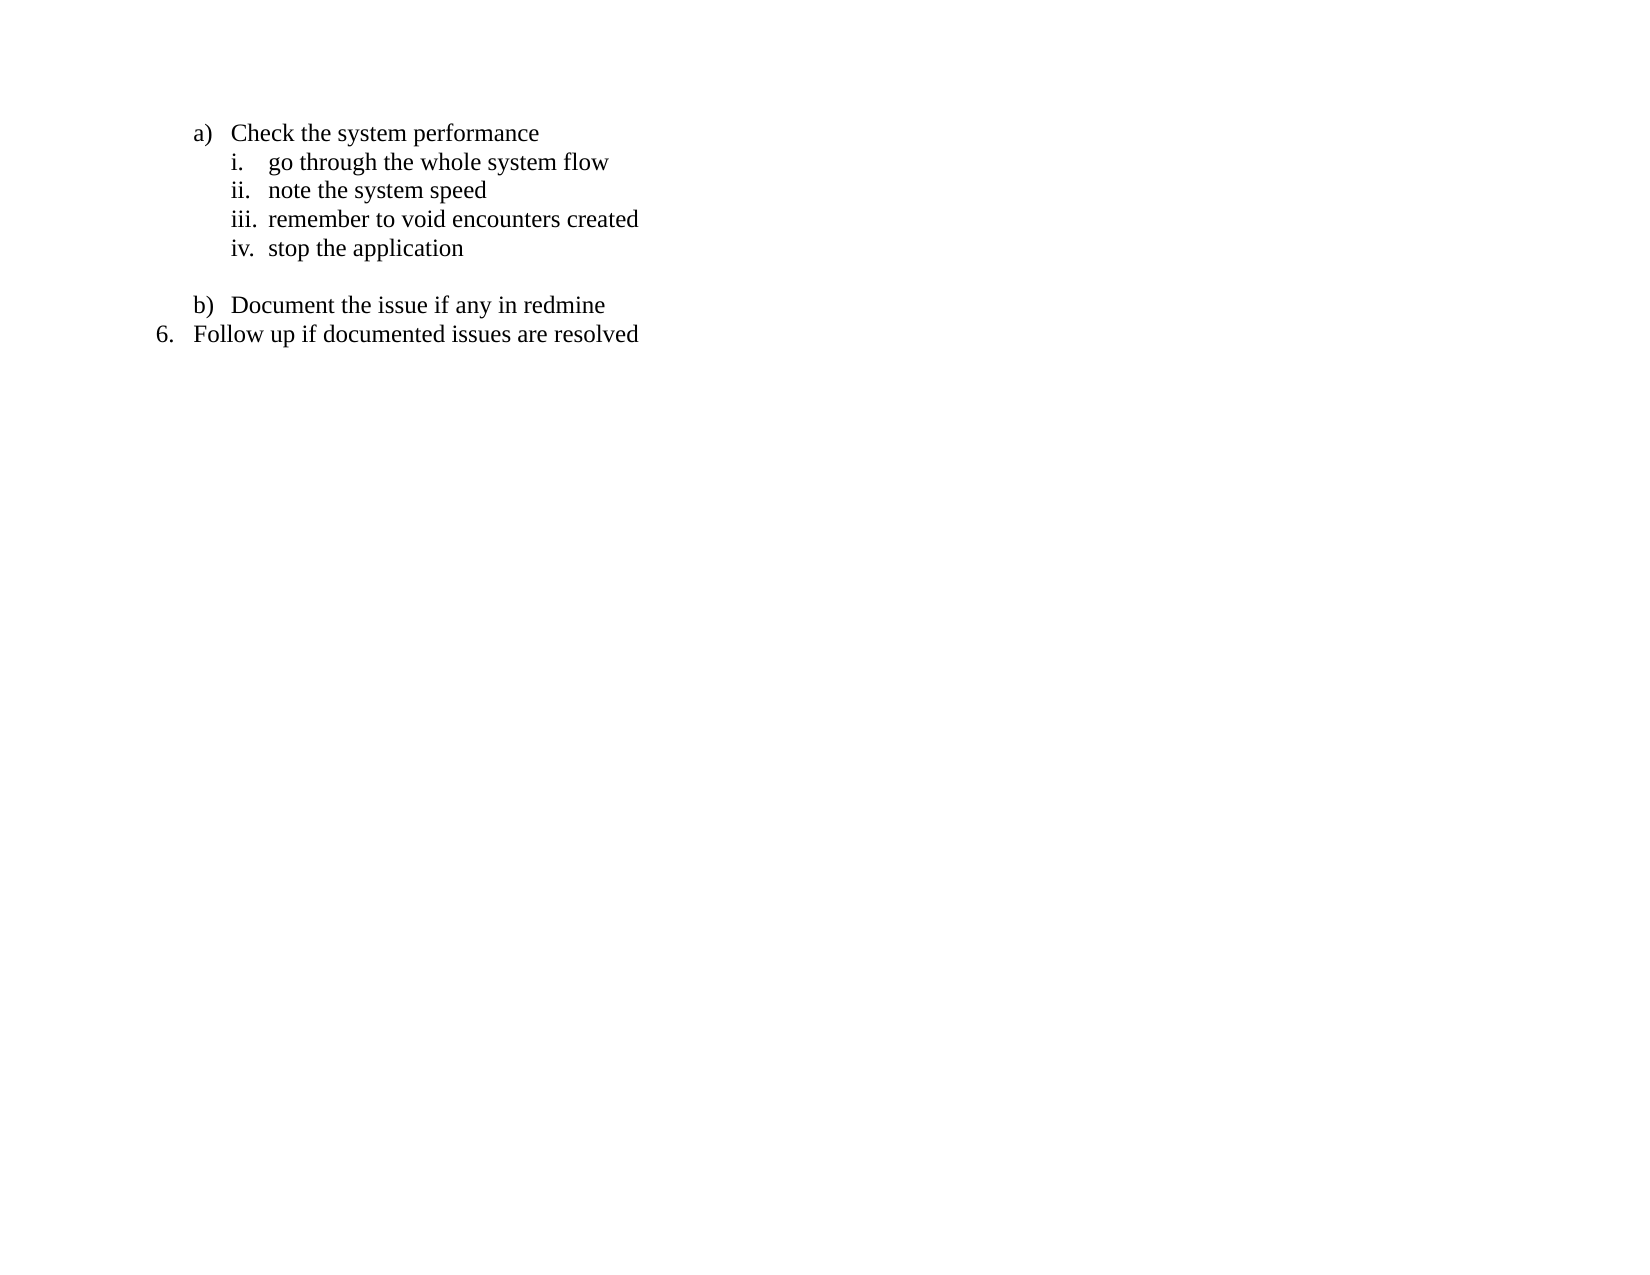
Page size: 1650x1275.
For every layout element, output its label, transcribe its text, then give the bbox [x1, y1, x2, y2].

list Document the issue if any in redmine [193, 291, 1532, 319]
list remember to void encounters created [231, 204, 1532, 233]
list go through the whole system flow [231, 147, 1532, 176]
list stop the application [231, 233, 1532, 262]
list Follow up if documented issues are resolved [156, 319, 1532, 348]
list Check the system performance [193, 118, 1532, 147]
list note the system speed [231, 176, 1532, 204]
